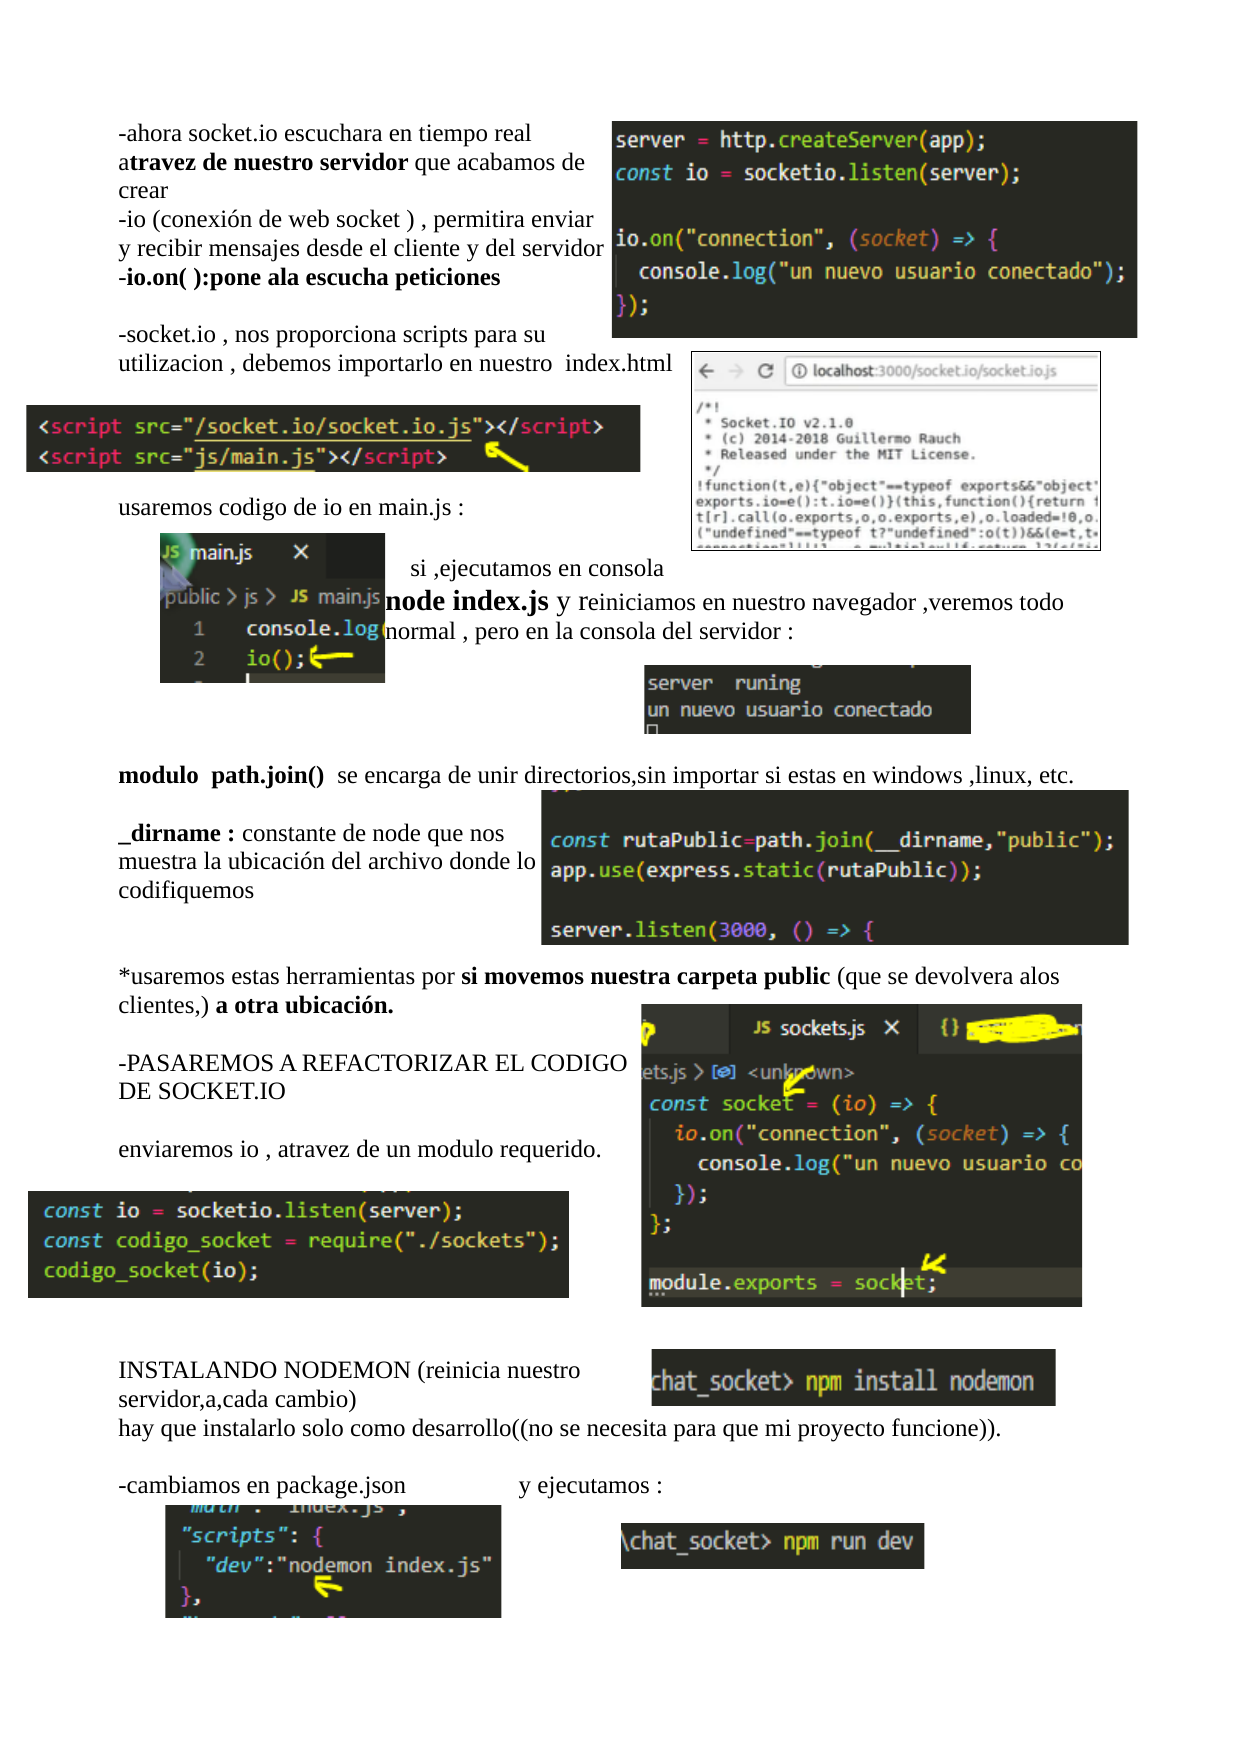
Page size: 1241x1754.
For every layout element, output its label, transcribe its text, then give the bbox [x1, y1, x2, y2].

picture [26, 405, 641, 472]
picture [644, 665, 971, 734]
text -socket.io , nos proporciona scripts para su utilizacion , debemos importarlo en nuestro index.html [118, 319, 1122, 377]
text -cambiamos en package.json y ejecutamos : [118, 1470, 1122, 1499]
picture [165, 1505, 502, 1618]
picture [621, 1523, 925, 1569]
picture [541, 790, 1129, 945]
picture [160, 533, 386, 683]
text -ahora socket.io escuchara en tiempo real atravez de nuestro servidor que acabamos de crear [118, 118, 1122, 204]
text enviaremos io , atravez de un modulo requerido. [118, 1134, 640, 1163]
text [118, 549, 160, 645]
text modulo path.join() se encarga de unir directorios,sin importar si estas en windows ,linux, etc. [118, 760, 1122, 789]
picture [694, 353, 1098, 548]
text -PASAREMOS A REFACTORIZAR EL CODIGO DE SOCKET.IO [118, 1048, 640, 1105]
picture [611, 121, 1138, 338]
text -io (conexión de web socket ) , permitira enviar y recibir mensajes desde el cliente y del servidor [118, 204, 611, 262]
picture [28, 1191, 569, 1298]
text -io.on( ):pone ala escucha peticiones [118, 262, 611, 291]
text _dirname : constante de node que nos muestra la ubicación del archivo donde lo codifiquemos [118, 818, 541, 904]
text [1083, 1048, 1122, 1105]
picture [640, 1004, 1083, 1307]
text [1083, 1134, 1122, 1163]
text INSTALANDO NODEMON (reinicia nuestro servidor,a,cada cambio) [118, 1355, 1122, 1413]
text *usaremos estas herramientas por si movemos nuestra carpeta public (que se devolvera alos clientes,) a otra ubicación. [118, 961, 1122, 1019]
text usaremos codigo de io en main.js : [118, 492, 691, 521]
text hay que instalarlo solo como desarrollo((no se necesita para que mi proyecto funcione)). [118, 1413, 1122, 1441]
text si ,ejecutamos en consola node index.js y reiniciamos en nuestro navegador ,veremos todo normal , pero en la consola del servidor : [386, 549, 1122, 645]
picture [651, 1349, 1056, 1406]
